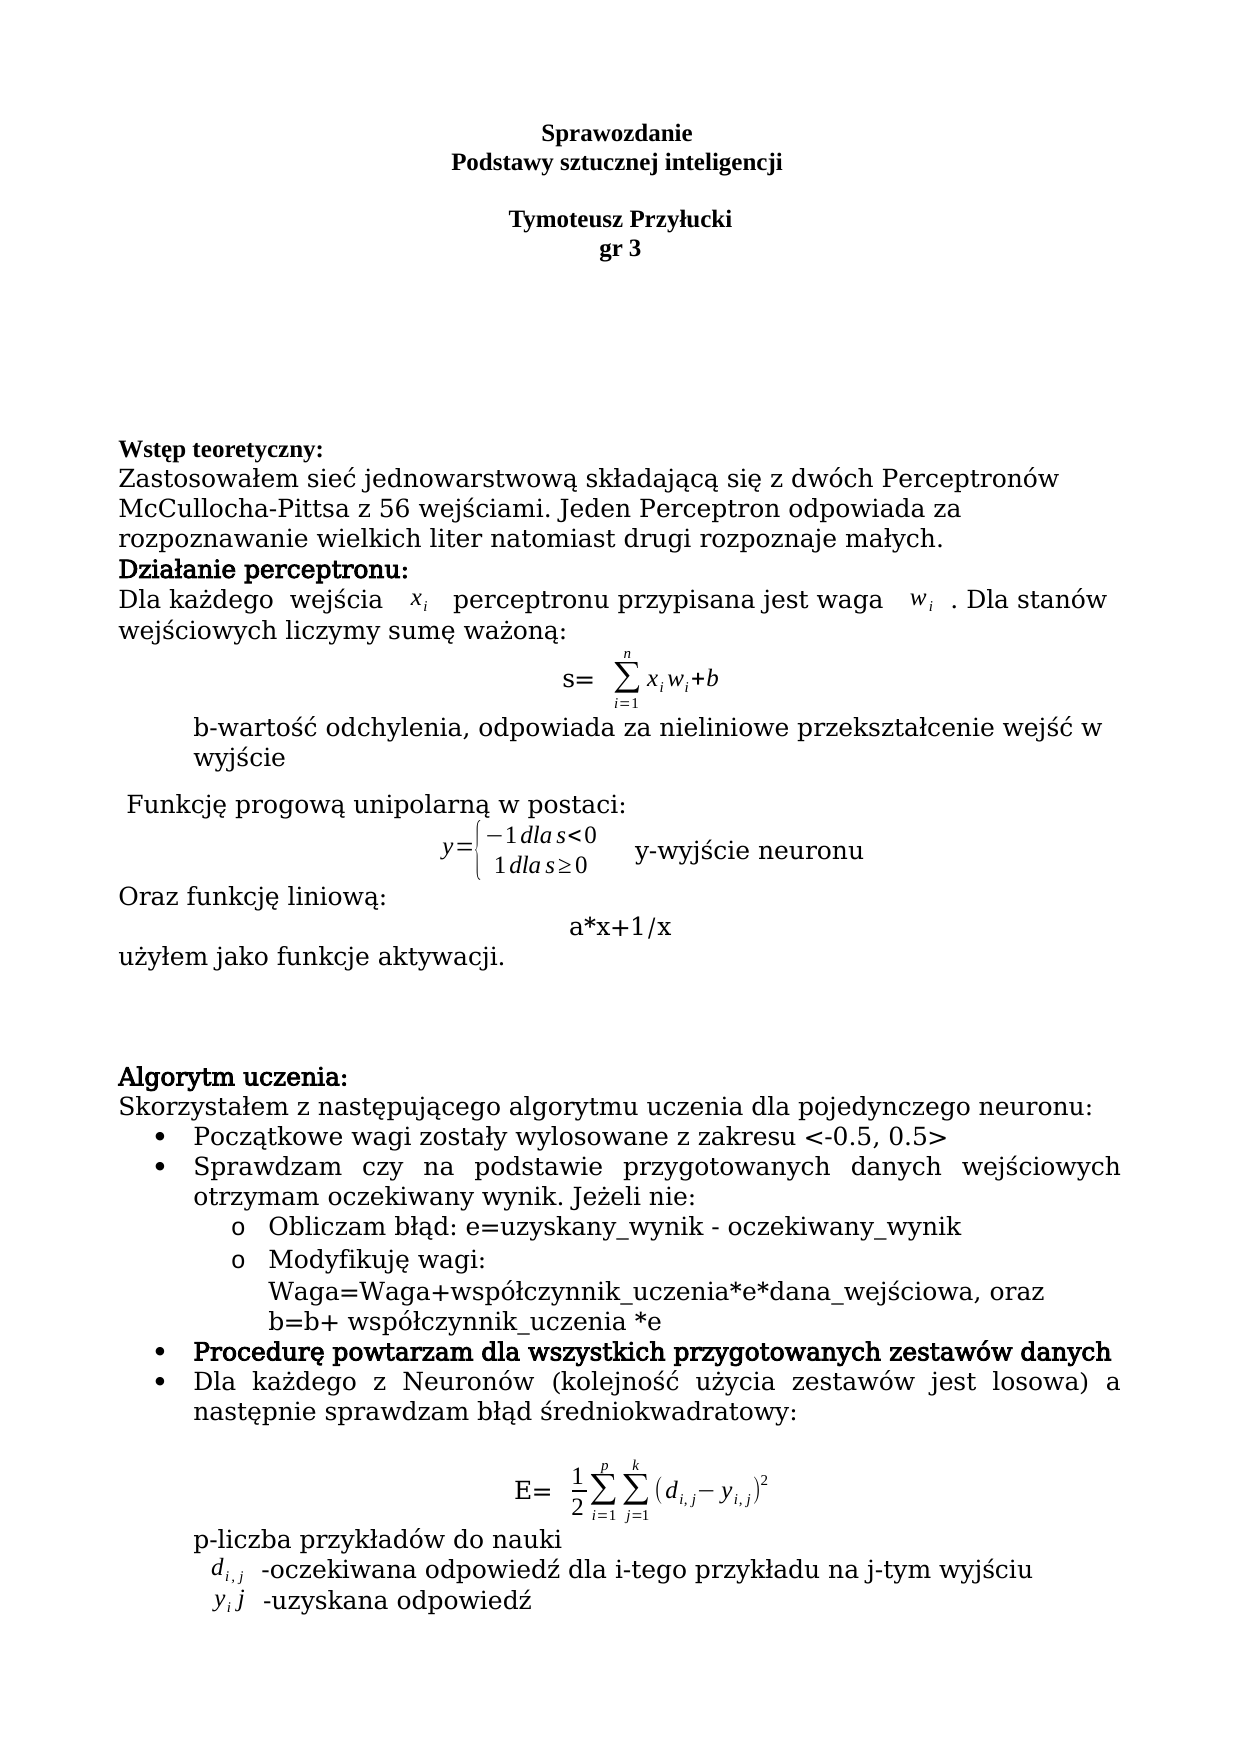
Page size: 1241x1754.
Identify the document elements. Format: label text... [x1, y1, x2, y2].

list Sprawdzam czy na podstawie przygotowanych danych wejściowych otrzymam oczekiwany wynik. Jeżeli nie: [156, 1151, 1122, 1211]
text Funkcję progową unipolarną w postaci: [118, 788, 1122, 818]
list Procedurę powtarzam dla wszystkich przygotowanych zestawów danych [156, 1336, 1122, 1366]
list Dla każdego z Neuronów (kolejność użycia zestawów jest losowa) a następnie sprawdzam błąd średniokwadratowy: [156, 1366, 1122, 1426]
text y-wyjście neuronu [339, 818, 1122, 881]
list b-wartość odchylenia, odpowiada za nieliniowe przekształcenie wejść w wyjście [193, 712, 1122, 772]
text Zastosowałem sieć jednowarstwową składającą się z dwóch Perceptronów McCullocha-Pittsa z 56 wejściami. Jeden Perceptron odpowiada za rozpoznawanie wielkich liter natomiast drugi rozpoznaje małych. [118, 463, 1122, 553]
text Algorytm uczenia: [118, 1061, 1122, 1091]
text a*x+1/x [118, 911, 1122, 941]
text Dla każdego wejścia perceptronu przypisana jest waga . Dla stanów wejściowych liczymy sumę ważoną: [118, 583, 1122, 644]
text Tymoteusz Przyłucki [118, 204, 1122, 233]
text Wstęp teoretyczny: [118, 434, 1122, 463]
list Obliczam błąd: e=uzyskany_wynik - oczekiwany_wynik [231, 1211, 1122, 1243]
list -uzyskana odpowiedź [193, 1585, 1122, 1616]
text gr 3 [118, 233, 1122, 262]
list p-liczba przykładów do nauki [193, 1523, 1122, 1553]
list -oczekiwana odpowiedź dla i-tego przykładu na j-tym wyjściu [193, 1553, 1122, 1585]
text Działanie perceptronu: [118, 553, 1122, 583]
text użyłem jako funkcje aktywacji. [118, 941, 1122, 971]
text Podstawy sztucznej inteligencji [118, 147, 1122, 176]
text Skorzystałem z następującego algorytmu uczenia dla pojedynczego neuronu: [118, 1091, 1122, 1121]
text Oraz funkcję liniową: [118, 881, 1122, 911]
list s= [193, 644, 1122, 712]
list Początkowe wagi zostały wylosowane z zakresu <-0.5, 0.5> [156, 1121, 1122, 1151]
list E= [193, 1456, 1122, 1523]
text Sprawozdanie [118, 118, 1122, 147]
list Modyfikuję wagi: Waga=Waga+współczynnik_uczenia*e*dana_wejściowa, oraz b=b+ współczynnik_uczenia *e [231, 1243, 1122, 1336]
